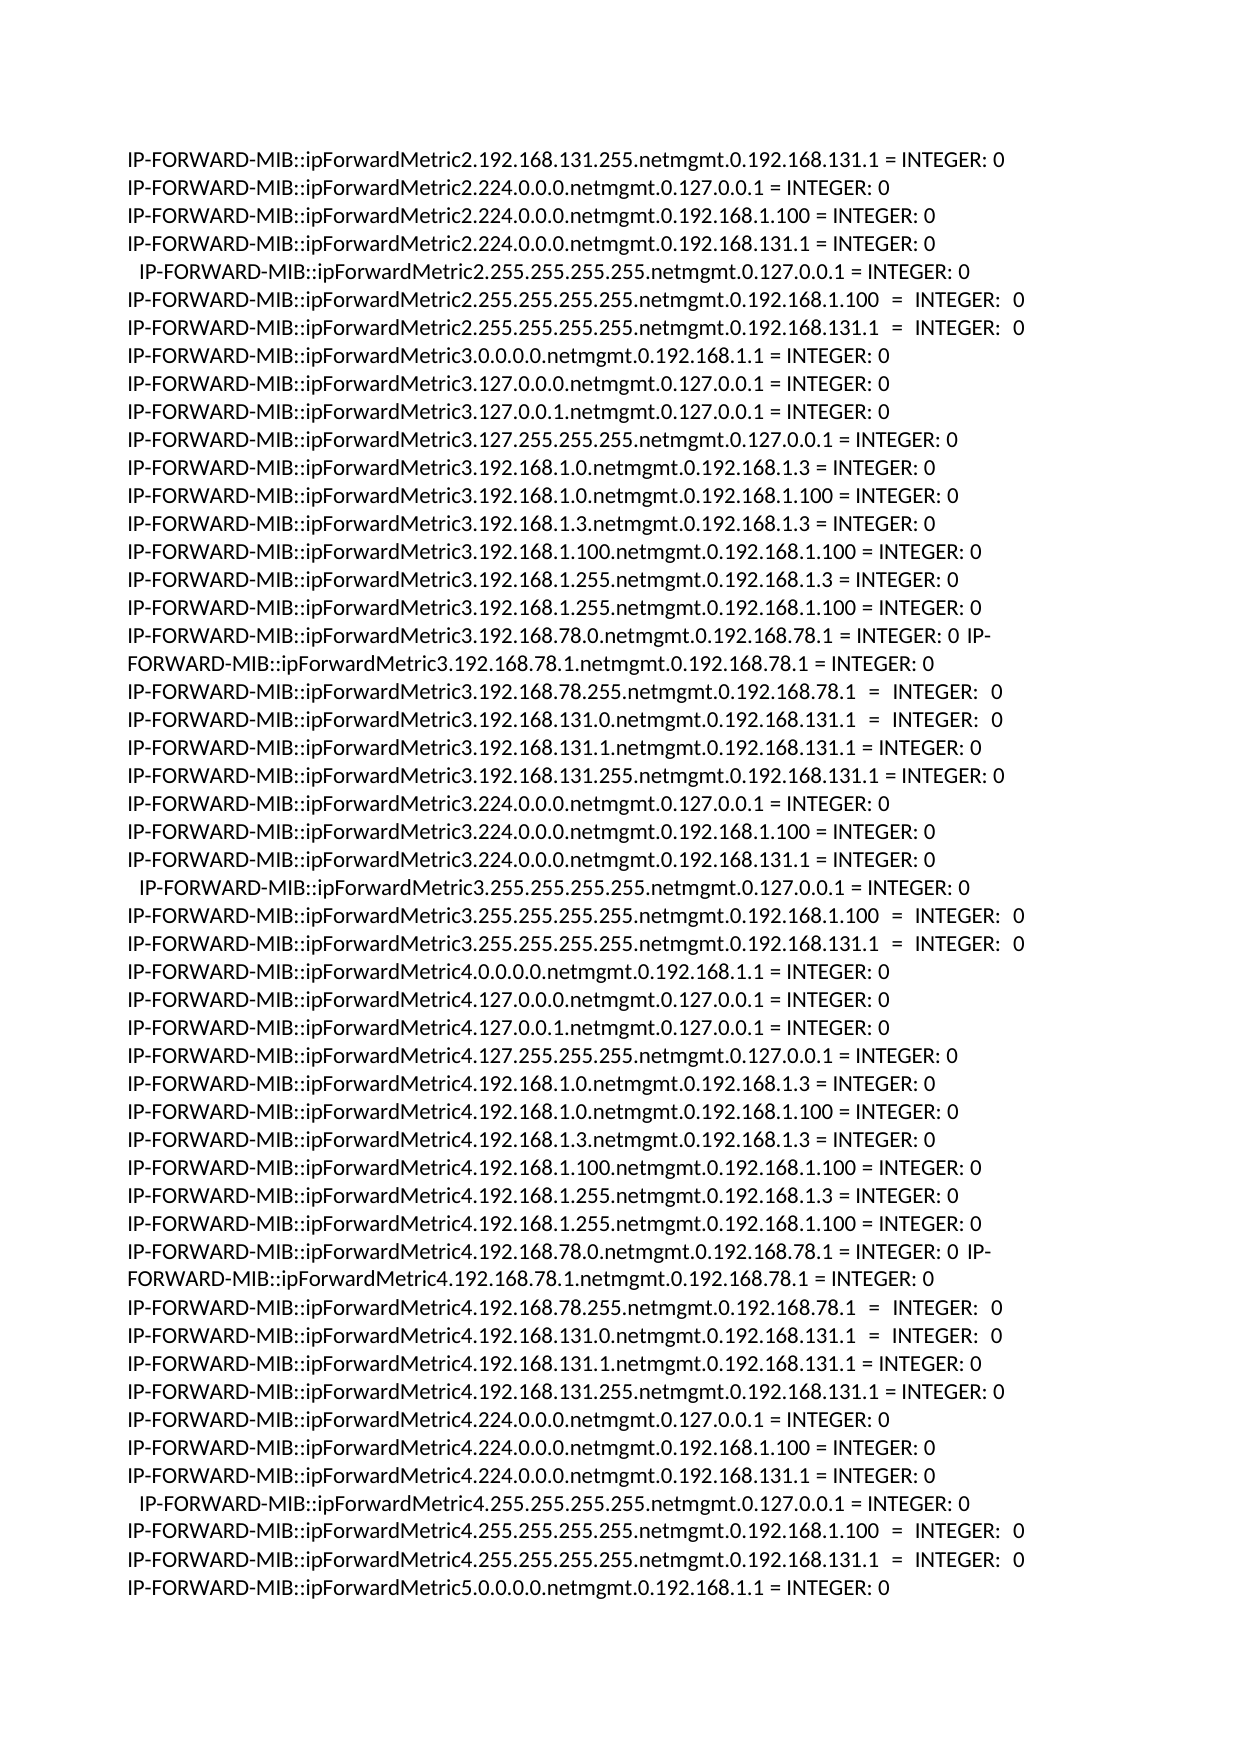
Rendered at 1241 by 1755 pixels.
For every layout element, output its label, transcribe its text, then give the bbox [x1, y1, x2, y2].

text IP-FORWARD-MIB::ipForwardMetric2.255.255.255.255.netmgmt.0.192.168.1.100 = INTEGER: 0 IP-FORWARD-MIB::ipForwardMetric2.255.255.255.255.netmgmt.0.192.168.131.1 = INTEGER: 0 IP-FORWARD-MIB::ipForwardMetric3.0.0.0.0.netmgmt.0.192.168.1.1 = INTEGER: 0 [127, 285, 1024, 369]
text IP-FORWARD-MIB::ipForwardMetric3.192.168.78.255.netmgmt.0.192.168.78.1 = INTEGER: 0 IP-FORWARD-MIB::ipForwardMetric3.192.168.131.0.netmgmt.0.192.168.131.1 = INTEGER: 0 IP-FORWARD-MIB::ipForwardMetric3.192.168.131.1.netmgmt.0.192.168.131.1 = INTEGER: 0 [127, 677, 1002, 761]
text IP-FORWARD-MIB::ipForwardMetric4.192.168.1.0.netmgmt.0.192.168.1.100 = INTEGER: 0 IP-FORWARD-MIB::ipForwardMetric4.192.168.1.3.netmgmt.0.192.168.1.3 = INTEGER: 0 [127, 1097, 979, 1153]
text IP-FORWARD-MIB::ipForwardMetric4.127.0.0.0.netmgmt.0.127.0.0.1 = INTEGER: 0 IP-FORWARD-MIB::ipForwardMetric4.127.0.0.1.netmgmt.0.127.0.0.1 = INTEGER: 0 [127, 985, 908, 1041]
text IP-FORWARD-MIB::ipForwardMetric4.192.168.131.255.netmgmt.0.192.168.131.1 = INTEGER: 0 IP-FORWARD-MIB::ipForwardMetric4.224.0.0.0.netmgmt.0.127.0.0.1 = INTEGER: 0 [127, 1377, 1024, 1433]
text IP-FORWARD-MIB::ipForwardMetric4.192.168.1.100.netmgmt.0.192.168.1.100 = INTEGER: 0 IP-FORWARD-MIB::ipForwardMetric4.192.168.1.255.netmgmt.0.192.168.1.3 = INTEGER: 0 [127, 1153, 1002, 1209]
text IP-FORWARD-MIB::ipForwardMetric3.255.255.255.255.netmgmt.0.192.168.1.100 = INTEGER: 0 IP-FORWARD-MIB::ipForwardMetric3.255.255.255.255.netmgmt.0.192.168.131.1 = INTEGER: 0 IP-FORWARD-MIB::ipForwardMetric4.0.0.0.0.netmgmt.0.192.168.1.1 = INTEGER: 0 [127, 902, 1024, 985]
text IP-FORWARD-MIB::ipForwardMetric3.192.168.131.255.netmgmt.0.192.168.131.1 = INTEGER: 0 IP-FORWARD-MIB::ipForwardMetric3.224.0.0.0.netmgmt.0.127.0.0.1 = INTEGER: 0 [127, 761, 1024, 817]
text IP-FORWARD-MIB::ipForwardMetric3.224.0.0.0.netmgmt.0.192.168.1.100 = INTEGER: 0 IP-FORWARD-MIB::ipForwardMetric3.224.0.0.0.netmgmt.0.192.168.131.1 = INTEGER: 0 [127, 817, 955, 873]
text IP-FORWARD-MIB::ipForwardMetric4.255.255.255.255.netmgmt.0.192.168.1.100 = INTEGER: 0 IP-FORWARD-MIB::ipForwardMetric4.255.255.255.255.netmgmt.0.192.168.131.1 = INTEGER: 0 IP-FORWARD-MIB::ipForwardMetric5.0.0.0.0.netmgmt.0.192.168.1.1 = INTEGER: 0 [127, 1517, 1024, 1601]
text IP-FORWARD-MIB::ipForwardMetric2.192.168.131.255.netmgmt.0.192.168.131.1 = INTEGER: 0 IP-FORWARD-MIB::ipForwardMetric2.224.0.0.0.netmgmt.0.127.0.0.1 = INTEGER: 0 [127, 145, 1024, 201]
text IP-FORWARD-MIB::ipForwardMetric4.255.255.255.255.netmgmt.0.127.0.0.1 = INTEGER: 0 [139, 1489, 1066, 1517]
text IP-FORWARD-MIB::ipForwardMetric4.192.168.78.255.netmgmt.0.192.168.78.1 = INTEGER: 0 IP-FORWARD-MIB::ipForwardMetric4.192.168.131.0.netmgmt.0.192.168.131.1 = INTEGER: 0 IP-FORWARD-MIB::ipForwardMetric4.192.168.131.1.netmgmt.0.192.168.131.1 = INTEGER: 0 [127, 1293, 1002, 1377]
text IP-FORWARD-MIB::ipForwardMetric3.192.168.1.0.netmgmt.0.192.168.1.100 = INTEGER: 0 IP-FORWARD-MIB::ipForwardMetric3.192.168.1.3.netmgmt.0.192.168.1.3 = INTEGER: 0 [127, 481, 979, 537]
text IP-FORWARD-MIB::ipForwardMetric3.127.255.255.255.netmgmt.0.127.0.0.1 = INTEGER: 0 IP-FORWARD-MIB::ipForwardMetric3.192.168.1.0.netmgmt.0.192.168.1.3 = INTEGER: 0 [127, 425, 978, 481]
text IP-FORWARD-MIB::ipForwardMetric3.192.168.1.100.netmgmt.0.192.168.1.100 = INTEGER: 0 IP-FORWARD-MIB::ipForwardMetric3.192.168.1.255.netmgmt.0.192.168.1.3 = INTEGER: 0 [127, 537, 1002, 593]
text IP-FORWARD-MIB::ipForwardMetric4.127.255.255.255.netmgmt.0.127.0.0.1 = INTEGER: 0 IP-FORWARD-MIB::ipForwardMetric4.192.168.1.0.netmgmt.0.192.168.1.3 = INTEGER: 0 [127, 1041, 978, 1097]
text IP-FORWARD-MIB::ipForwardMetric3.192.168.1.255.netmgmt.0.192.168.1.100 = INTEGER: 0 IP-FORWARD-MIB::ipForwardMetric3.192.168.78.0.netmgmt.0.192.168.78.1 = INTEGER: 0 IP-FORWARD-MIB::ipForwardMetric3.192.168.78.1.netmgmt.0.192.168.78.1 = INTEGER: 0 [127, 593, 1002, 677]
text IP-FORWARD-MIB::ipForwardMetric4.224.0.0.0.netmgmt.0.192.168.1.100 = INTEGER: 0 IP-FORWARD-MIB::ipForwardMetric4.224.0.0.0.netmgmt.0.192.168.131.1 = INTEGER: 0 [127, 1433, 955, 1489]
text IP-FORWARD-MIB::ipForwardMetric2.224.0.0.0.netmgmt.0.192.168.1.100 = INTEGER: 0 IP-FORWARD-MIB::ipForwardMetric2.224.0.0.0.netmgmt.0.192.168.131.1 = INTEGER: 0 [127, 201, 955, 257]
text IP-FORWARD-MIB::ipForwardMetric2.255.255.255.255.netmgmt.0.127.0.0.1 = INTEGER: 0 [139, 257, 1066, 285]
text IP-FORWARD-MIB::ipForwardMetric3.255.255.255.255.netmgmt.0.127.0.0.1 = INTEGER: 0 [139, 873, 1066, 902]
text IP-FORWARD-MIB::ipForwardMetric4.192.168.1.255.netmgmt.0.192.168.1.100 = INTEGER: 0 IP-FORWARD-MIB::ipForwardMetric4.192.168.78.0.netmgmt.0.192.168.78.1 = INTEGER: 0 IP-FORWARD-MIB::ipForwardMetric4.192.168.78.1.netmgmt.0.192.168.78.1 = INTEGER: 0 [127, 1209, 1002, 1293]
text IP-FORWARD-MIB::ipForwardMetric3.127.0.0.0.netmgmt.0.127.0.0.1 = INTEGER: 0 IP-FORWARD-MIB::ipForwardMetric3.127.0.0.1.netmgmt.0.127.0.0.1 = INTEGER: 0 [127, 369, 908, 425]
